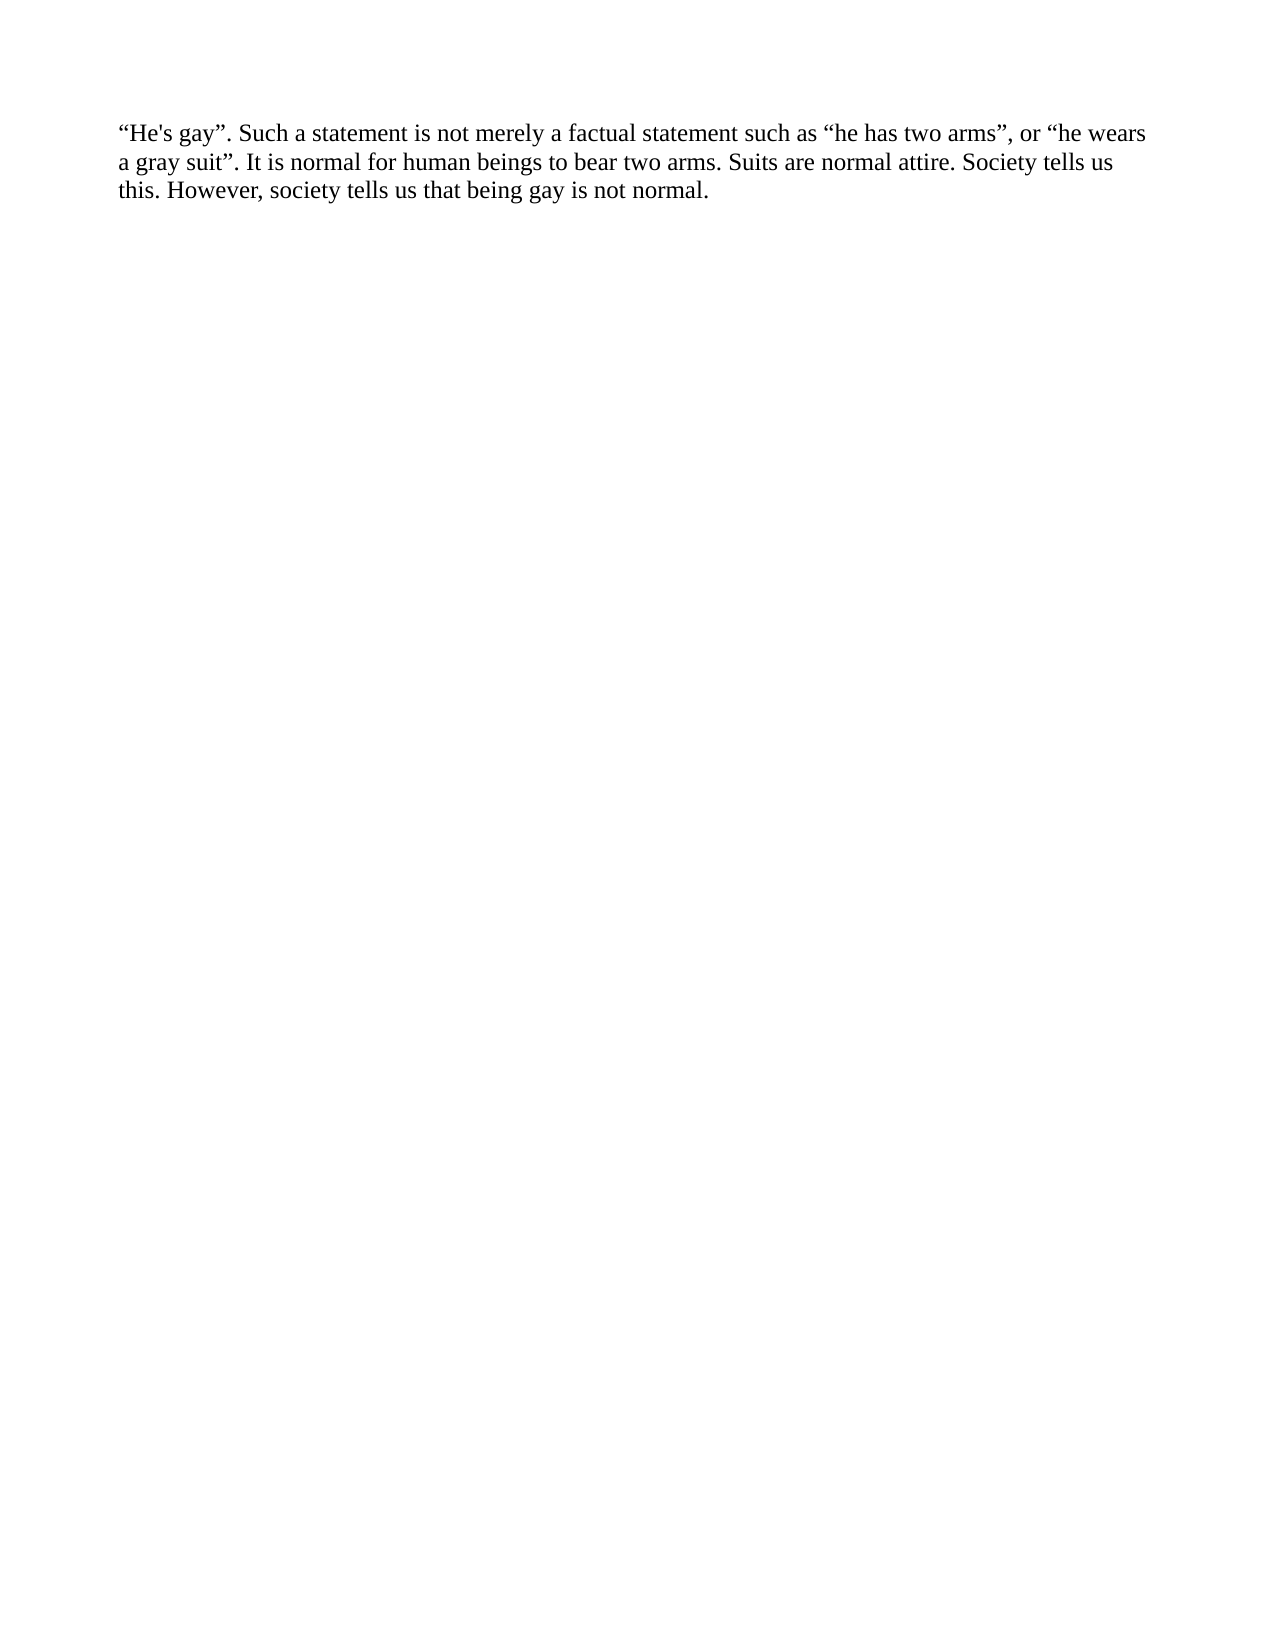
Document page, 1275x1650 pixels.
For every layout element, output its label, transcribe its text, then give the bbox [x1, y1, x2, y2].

text “He's gay”. Such a statement is not merely a factual statement such as “he has two arms”, or “he wears a gray suit”. It is normal for human beings to bear two arms. Suits are normal attire. Society tells us this. However, society tells us that being gay is not normal. [118, 118, 1157, 204]
